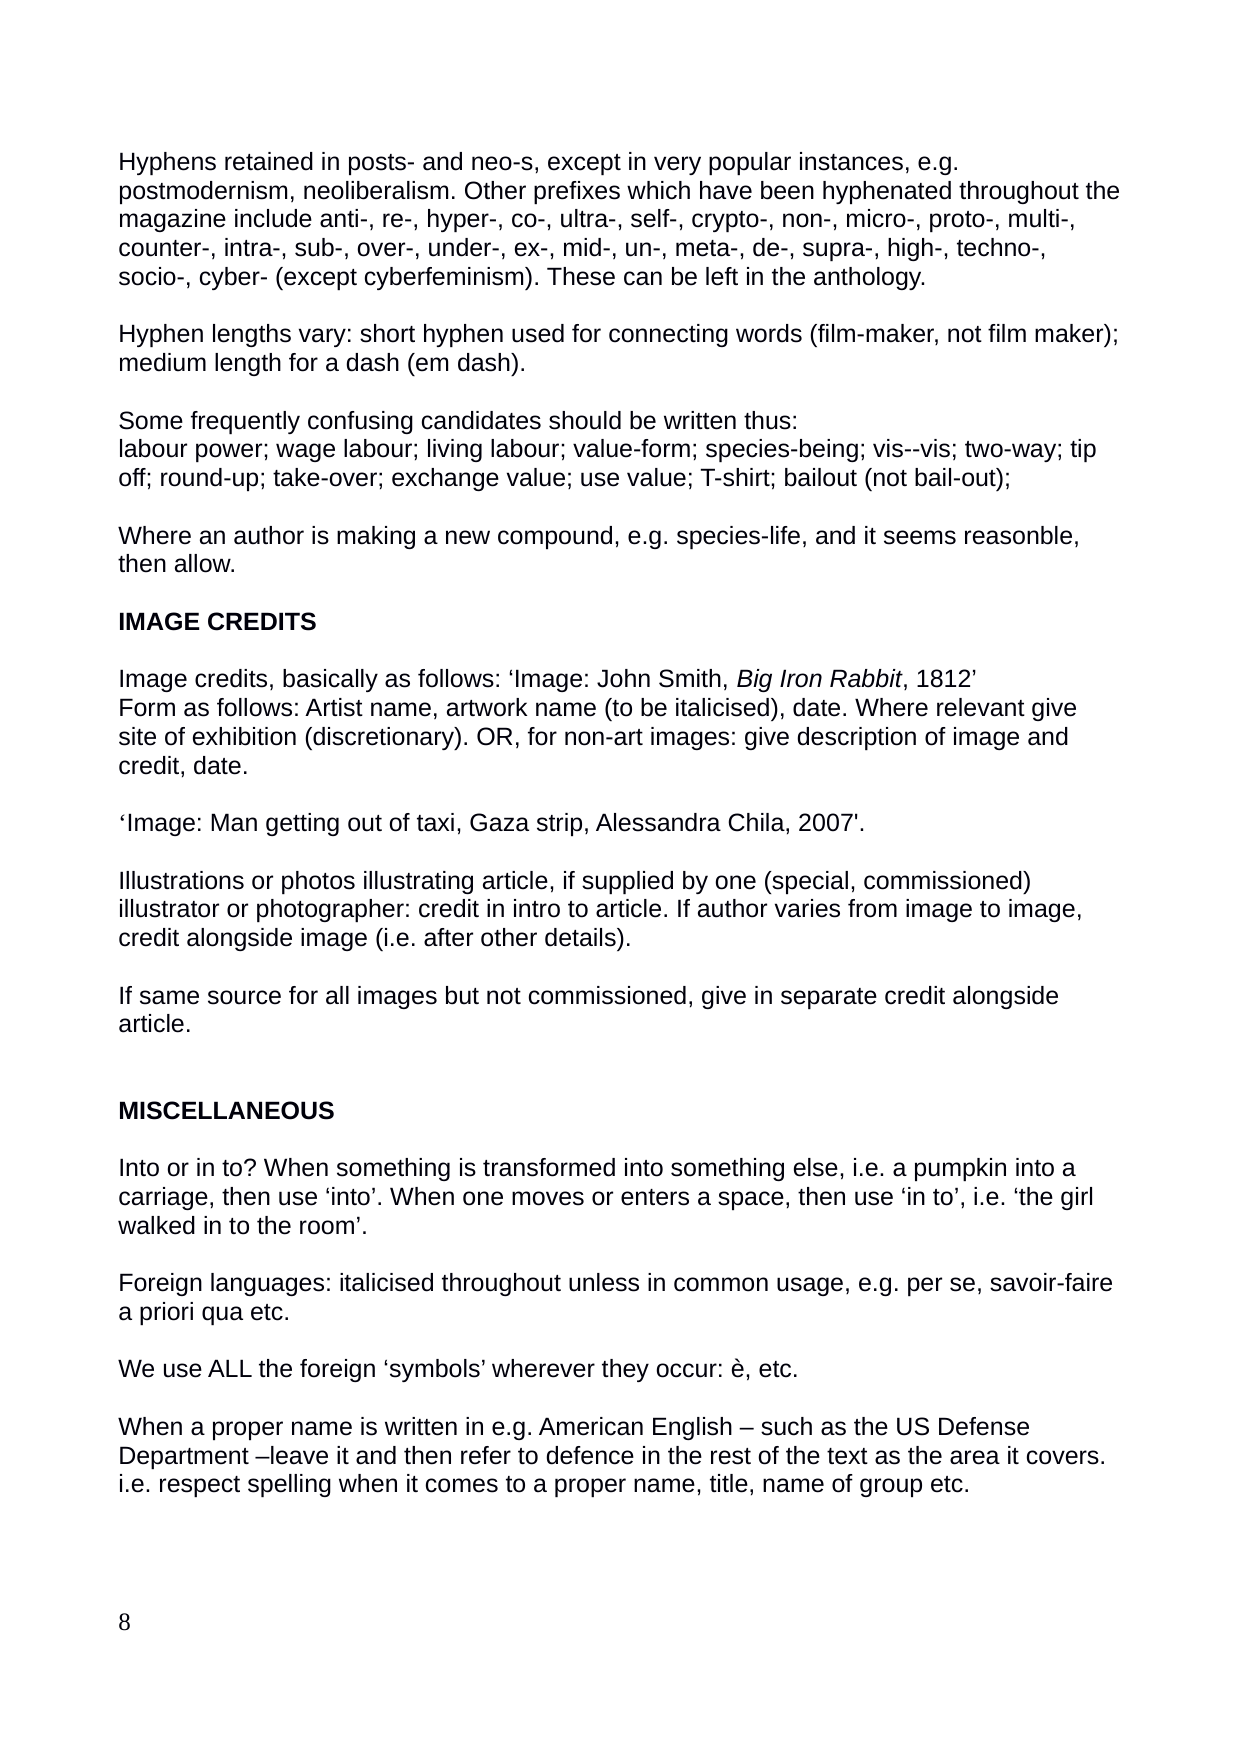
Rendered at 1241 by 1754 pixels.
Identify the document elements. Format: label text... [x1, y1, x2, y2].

text Into or in to? When something is transformed into something else, i.e. a pumpkin into a carriage, then use ‘into’. When one moves or enters a space, then use ‘in to’, i.e. ‘the girl walked in to the room’. [118, 1153, 1122, 1239]
text ‘Image: Man getting out of taxi, Gaza strip, Alessandra Chila, 2007'. [118, 808, 1122, 837]
text If same source for all images but not commissioned, give in separate credit alongside article. [118, 981, 1122, 1038]
text Form as follows: Artist name, artwork name (to be italicised), date. Where relevant give site of exhibition (discretionary). OR, for non-art images: give description of image and credit, date. [118, 693, 1122, 779]
text Image credits, basically as follows: ‘Image: John Smith, Big Iron Rabbit, 1812’ [118, 664, 1122, 693]
text Hyphen lengths vary: short hyphen used for connecting words (film-maker, not film maker); medium length for a dash (em dash). [118, 319, 1122, 377]
text labour power; wage labour; living labour; value-form; species-being; vis--vis; two-way; tip off; round-up; take-over; exchange value; use value; T-shirt; bailout (not bail-out); [118, 434, 1122, 492]
text We use ALL the foreign ‘symbols’ wherever they occur: è, etc. [118, 1354, 1122, 1383]
text MISCELLANEOUS [118, 1096, 1122, 1124]
text Illustrations or photos illustrating article, if supplied by one (special, commissioned) illustrator or photographer: credit in intro to article. If author varies from image to image, credit alongside image (i.e. after other details). [118, 866, 1122, 952]
text IMAGE CREDITS [118, 607, 1122, 636]
text When a proper name is written in e.g. American English – such as the US Defense Department –leave it and then refer to defence in the rest of the text as the area it covers. i.e. respect spelling when it comes to a proper name, title, name of group etc. [118, 1412, 1122, 1498]
text Hyphens retained in posts- and neo-s, except in very popular instances, e.g. postmodernism, neoliberalism. Other prefixes which have been hyphenated throughout the magazine include anti-, re-, hyper-, co-, ultra-, self-, crypto-, non-, micro-, proto-, multi-, counter-, intra-, sub-, over-, under-, ex-, mid-, un-, meta-, de-, supra-, high-, techno-, socio-, cyber- (except cyberfeminism). These can be left in the anthology. [118, 147, 1122, 291]
text Some frequently confusing candidates should be written thus: [118, 406, 1122, 434]
text Where an author is making a new compound, e.g. species-life, and it seems reasonble, then allow. [118, 521, 1122, 578]
text Foreign languages: italicised throughout unless in common usage, e.g. per se, savoir-faire a priori qua etc. [118, 1268, 1122, 1326]
